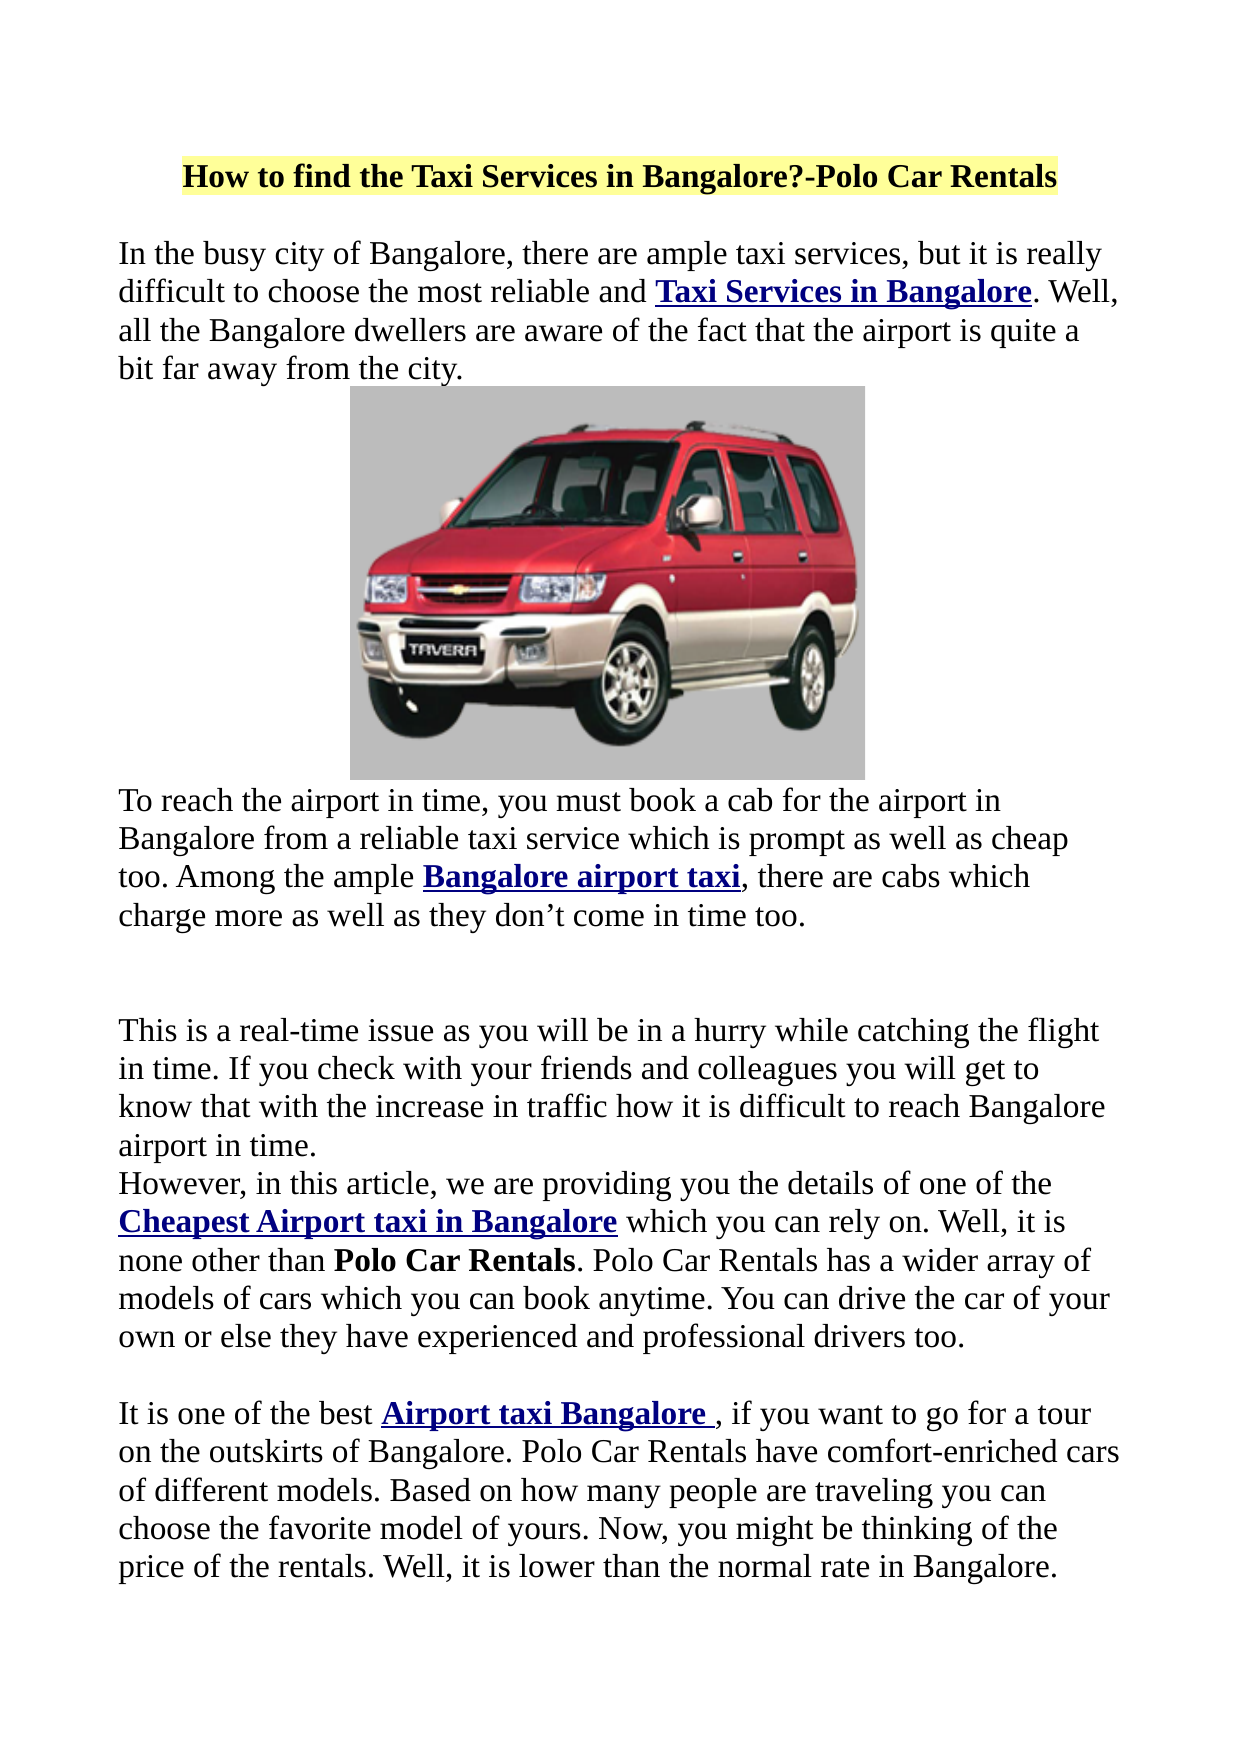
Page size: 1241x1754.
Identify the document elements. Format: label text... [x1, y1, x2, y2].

picture [350, 386, 866, 780]
text In the busy city of Bangalore, there are ample taxi services, but it is really difficult to choose the most reliable and Taxi Services in Bangalore. Well, all the Bangalore dwellers are aware of the fact that the airport is quite a bit far away from the city. [118, 233, 1122, 386]
text To reach the airport in time, you must book a cab for the airport in Bangalore from a reliable taxi service which is prompt as well as cheap too. Among the ample Bangalore airport taxi, there are cabs which charge more as well as they don’t come in time too. [118, 386, 1122, 933]
text How to find the Taxi Services in Bangalore?-Polo Car Rentals [118, 156, 1122, 195]
text However, in this article, we are providing you the details of one of the Cheapest Airport taxi in Bangalore which you can rely on. Well, it is none other than Polo Car Rentals. Polo Car Rentals has a wider array of models of cars which you can book anytime. You can drive the car of your own or else they have experienced and professional drivers too. [118, 1163, 1122, 1355]
text It is one of the best Airport taxi Bangalore , if you want to go for a tour on the outskirts of Bangalore. Polo Car Rentals have comfort-enriched cars of different models. Based on how many people are traveling you can choose the favorite model of yours. Now, you might be thinking of the price of the rentals. Well, it is lower than the normal rate in Bangalore. [118, 1393, 1122, 1585]
text This is a real-time issue as you will be in a hurry while catching the flight in time. If you check with your friends and colleagues you will get to know that with the increase in traffic how it is difficult to reach Bangalore airport in time. [118, 1010, 1122, 1163]
